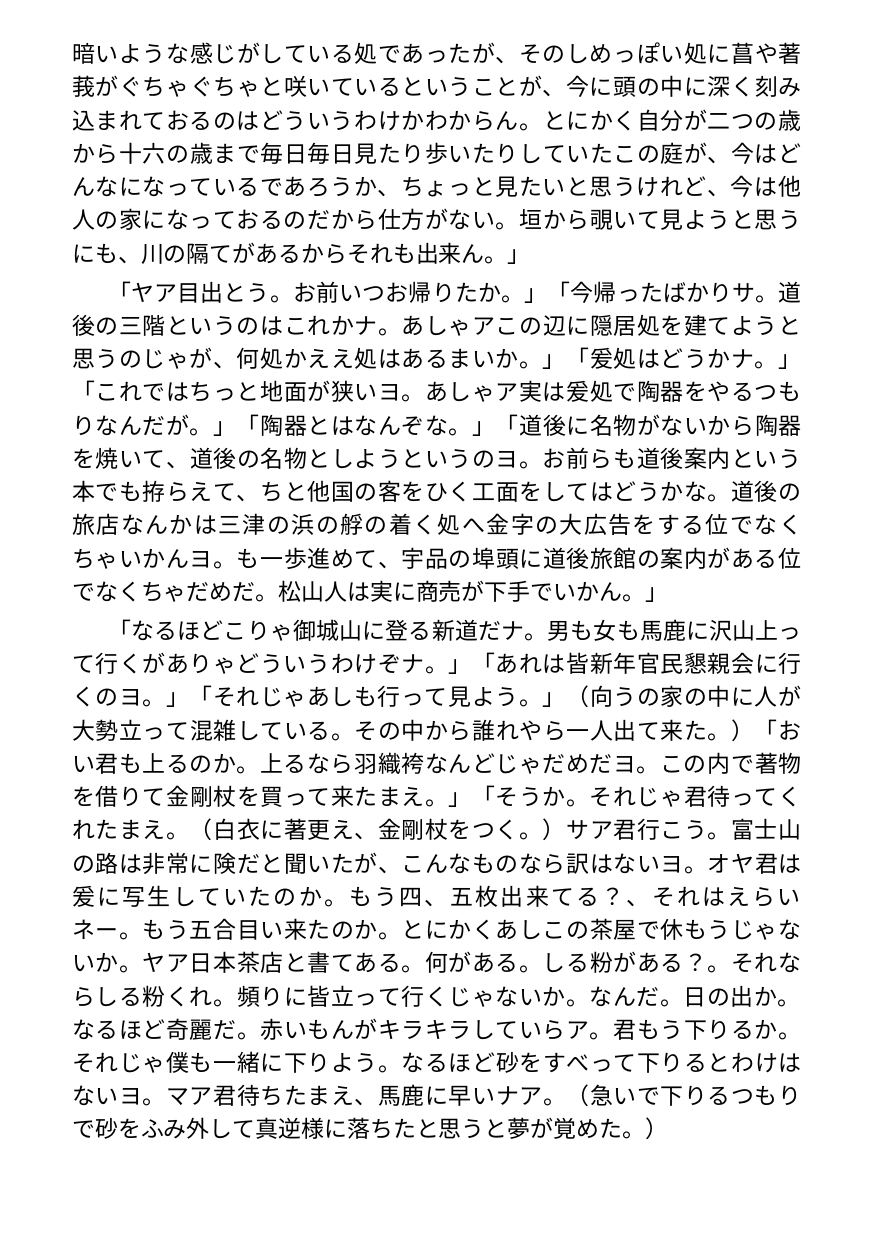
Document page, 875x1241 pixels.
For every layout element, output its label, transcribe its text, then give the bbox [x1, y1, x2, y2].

text 「ヤア目出とう。お前いつお帰りたか。」「今帰ったばかりサ。道後の三階というのはこれかナ。あしゃアこの辺に隠居処を建てようと思うのじゃが、何処かええ処はあるまいか。」「爰処はどうかナ。」「これではちっと地面が狭いヨ。あしゃア実は爰処で陶器をやるつもりなんだが。」「陶器とはなんぞな。」「道後に名物がないから陶器を焼いて、道後の名物としようというのヨ。お前らも道後案内という本でも拵らえて、ちと他国の客をひく工面をしてはどうかな。道後の旅店なんかは三津の浜の艀の着く処へ金字の大広告をする位でなくちゃいかんヨ。も一歩進めて、宇品の埠頭に道後旅館の案内がある位でなくちゃだめだ。松山人は実に商売が下手でいかん。」 [72, 274, 802, 607]
text 暗いような感じがしている処であったが、そのしめっぽい処に菖や著莪がぐちゃぐちゃと咲いているということが、今に頭の中に深く刻み込まれておるのはどういうわけかわからん。とにかく自分が二つの歳から十六の歳まで毎日毎日見たり歩いたりしていたこの庭が、今はどんなになっているであろうか、ちょっと見たいと思うけれど、今は他人の家になっておるのだから仕方がない。垣から覗いて見ようと思うにも、川の隔てがあるからそれも出来ん。」 [72, 36, 802, 269]
text 「なるほどこりゃ御城山に登る新道だナ。男も女も馬鹿に沢山上って行くがありゃどういうわけぞナ。」「あれは皆新年官民懇親会に行くのヨ。」「それじゃあしも行って見よう。」（向うの家の中に人が大勢立って混雑している。その中から誰れやら一人出て来た。）「おい君も上るのか。上るなら羽織袴なんどじゃだめだヨ。この内で著物を借りて金剛杖を買って来たまえ。」「そうか。それじゃ君待ってくれたまえ。（白衣に著更え、金剛杖をつく。）サア君行こう。富士山の路は非常に険だと聞いたが、こんなものなら訳はないヨ。オヤ君は爰に写生していたのか。もう四、五枚出来てる？、それはえらいネー。もう五合目い来たのか。とにかくあしこの茶屋で休もうじゃないか。ヤア日本茶店と書てある。何がある。しる粉がある？。それならしる粉くれ。頻りに皆立って行くじゃないか。なんだ。日の出か。なるほど奇麗だ。赤いもんがキラキラしていらア。君もう下りるか。それじゃ僕も一緒に下りよう。なるほど砂をすべって下りるとわけはないヨ。マア君待ちたまえ、馬鹿に早いナア。（急いで下りるつもりで砂をふみ外して真逆様に落ちたと思うと夢が覚めた。） [72, 613, 802, 1144]
